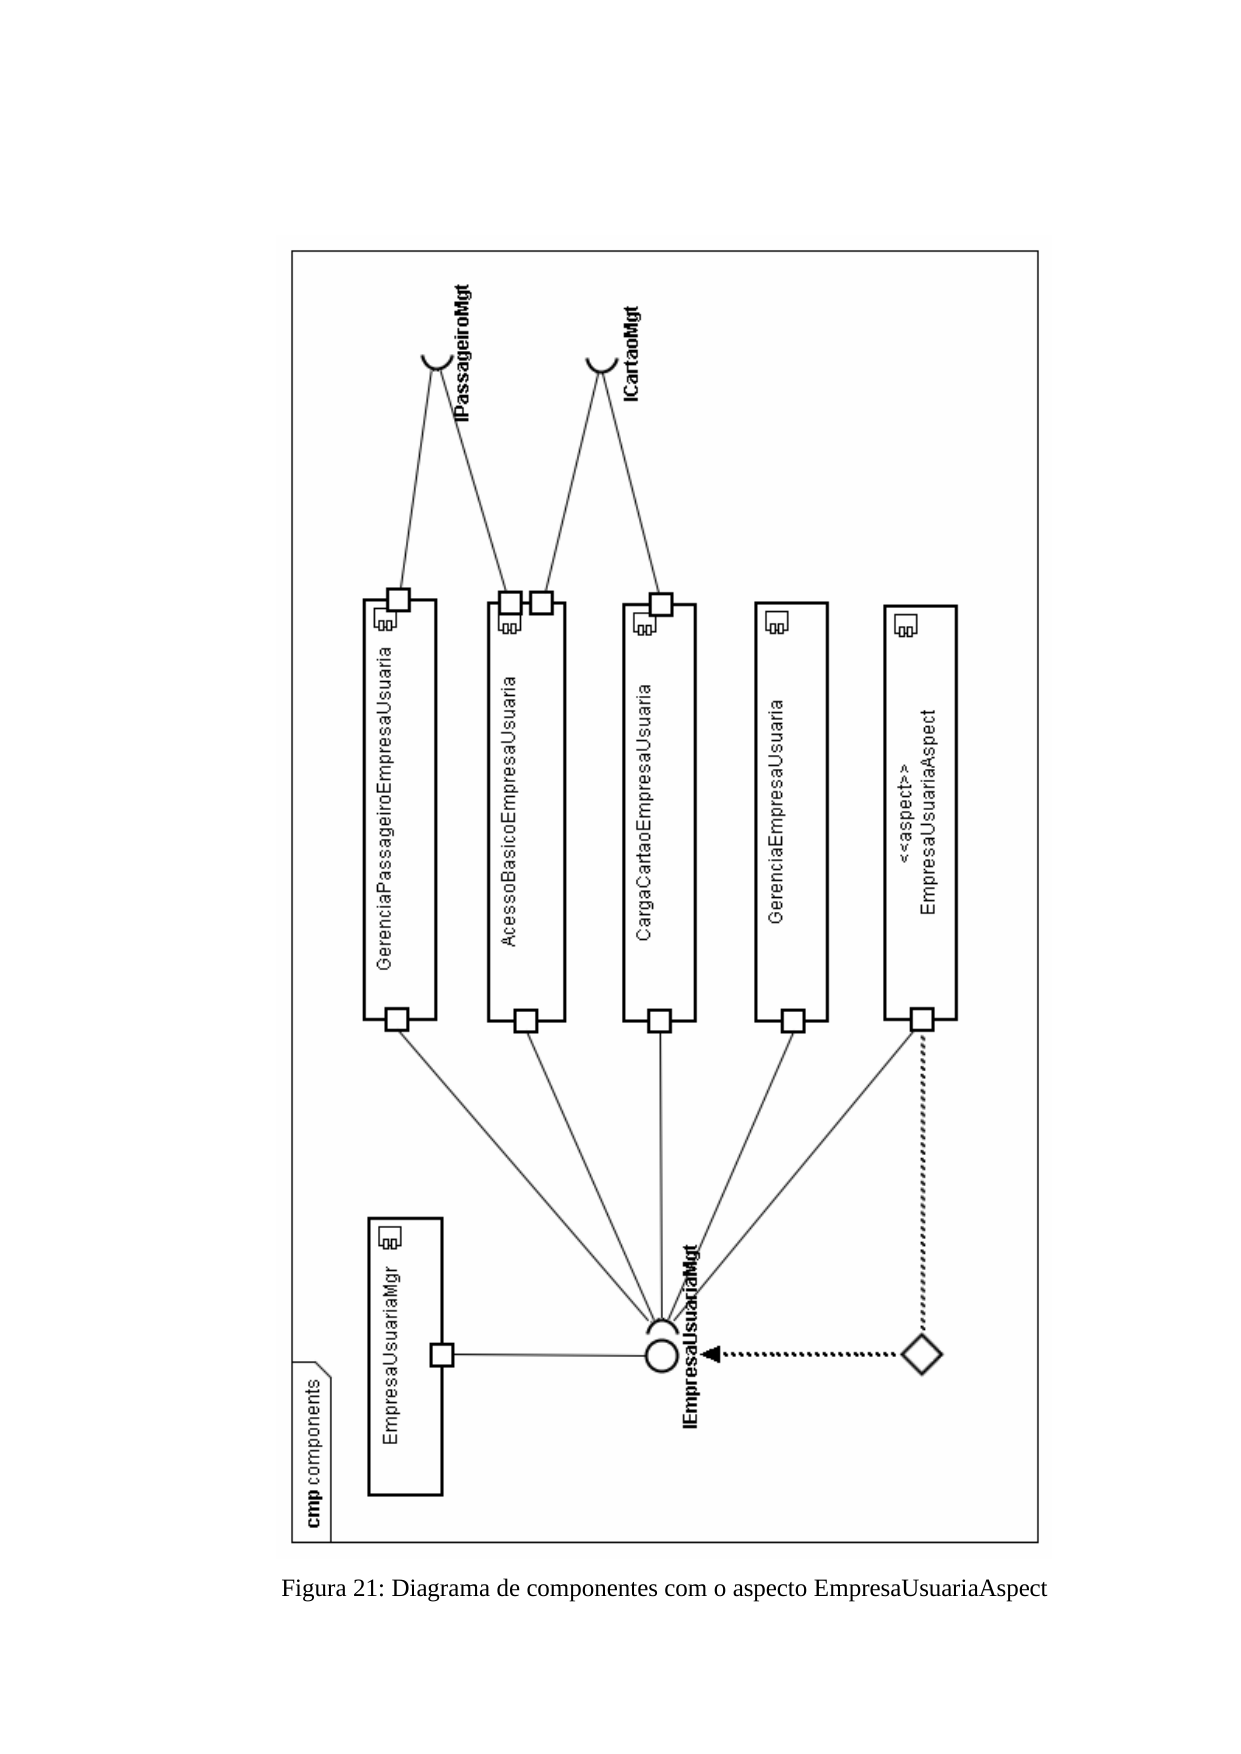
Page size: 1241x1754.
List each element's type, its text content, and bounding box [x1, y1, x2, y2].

text Figura 21: Diagrama de componentes com o aspecto EmpresaUsuariaAspect [207, 246, 1122, 1602]
picture [276, 235, 1053, 1559]
